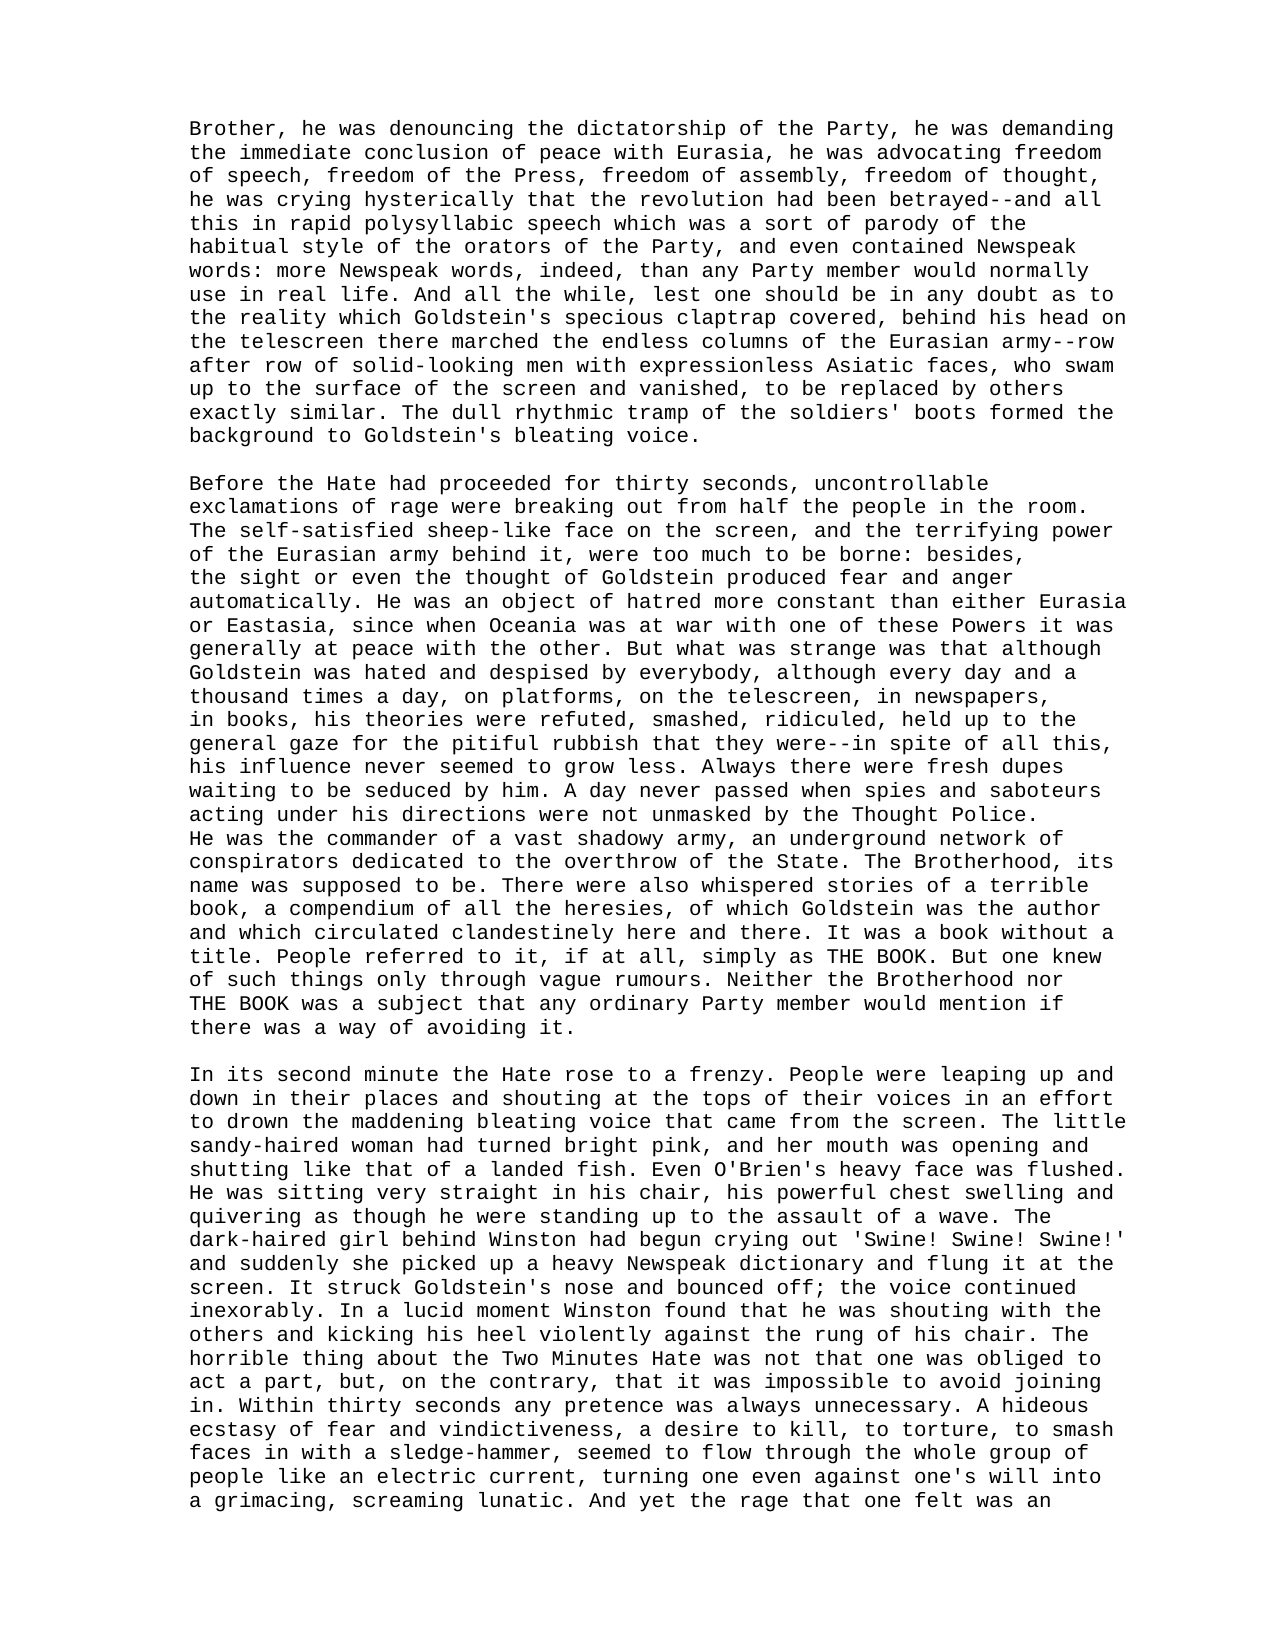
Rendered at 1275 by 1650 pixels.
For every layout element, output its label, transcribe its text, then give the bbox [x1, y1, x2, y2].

text background to Goldstein's bleating voice. Before the Hate had proceeded for thirty seconds, uncontrollable [189, 426, 1185, 496]
text He was sitting very straight in his chair, his powerful chest swelling and [189, 1182, 1185, 1206]
text others and kicking his heel violently against the rung of his chair. The [189, 1324, 1185, 1348]
text sandy-haired woman had turned bright pink, and her mouth was opening and [189, 1135, 1185, 1158]
text book, a compendium of all the heresies, of which Goldstein was the author [189, 898, 1185, 922]
text acting under his directions were not unmasked by the Thought Police. [189, 804, 1185, 827]
text of speech, freedom of the Press, freedom of assembly, freedom of thought, [189, 165, 1185, 189]
text after row of solid-looking men with expressionless Asiatic faces, who swam [189, 354, 1185, 378]
text exactly similar. The dull rhythmic tramp of the soldiers' boots formed the [189, 402, 1185, 426]
text waiting to be seduced by him. A day never passed when spies and saboteurs [189, 780, 1185, 804]
text shutting like that of a landed fish. Even O'Brien's heavy face was flushed. [189, 1158, 1185, 1182]
text the sight or even the thought of Goldstein produced fear and anger [189, 567, 1185, 591]
text THE BOOK was a subject that any ordinary Party member would mention if [189, 993, 1185, 1017]
text dark-haired girl behind Winston had begun crying out 'Swine! Swine! Swine!' [189, 1229, 1185, 1253]
text and which circulated clandestinely here and there. It was a book without a [189, 922, 1185, 946]
text there was a way of avoiding it. In its second minute the Hate rose to a frenzy. People were leaping up and [189, 1017, 1185, 1088]
text in books, his theories were refuted, smashed, ridiculed, held up to the [189, 709, 1185, 733]
text name was supposed to be. There were also whispered stories of a terrible [189, 875, 1185, 898]
text screen. It struck Goldstein's nose and bounced off; the voice continued [189, 1277, 1185, 1300]
text a grimacing, screaming lunatic. And yet the rage that one felt was an [189, 1489, 1185, 1513]
text of the Eurasian army behind it, were too much to be borne: besides, [189, 544, 1185, 567]
text to drown the maddening bleating voice that came from the screen. The little [189, 1111, 1185, 1135]
text down in their places and shouting at the tops of their voices in an effort [189, 1088, 1185, 1111]
text Goldstein was hated and despised by everybody, although every day and a [189, 662, 1185, 686]
text general gaze for the pitiful rubbish that they were--in spite of all this, [189, 733, 1185, 757]
text conspirators dedicated to the overthrow of the State. The Brotherhood, its [189, 851, 1185, 875]
text title. People referred to it, if at all, simply as THE BOOK. But one knew [189, 946, 1185, 969]
text thousand times a day, on platforms, on the telescreen, in newspapers, [189, 686, 1185, 709]
text automatically. He was an object of hatred more constant than either Eurasia [189, 591, 1185, 615]
text use in real life. And all the while, lest one should be in any doubt as to [189, 284, 1185, 307]
text the reality which Goldstein's specious claptrap covered, behind his head on [189, 307, 1185, 331]
text inexorably. In a lucid moment Winston found that he was shouting with the [189, 1300, 1185, 1324]
text the telescreen there marched the endless columns of the Eurasian army--row [189, 331, 1185, 354]
text his influence never seemed to grow less. Always there were fresh dupes [189, 757, 1185, 780]
text or Eastasia, since when Oceania was at war with one of these Powers it was [189, 615, 1185, 638]
text The self-satisfied sheep-like face on the screen, and the terrifying power [189, 520, 1185, 544]
text up to the surface of the screen and vanished, to be replaced by others [189, 378, 1185, 402]
text of such things only through vague rumours. Neither the Brotherhood nor [189, 969, 1185, 993]
text and suddenly she picked up a heavy Newspeak dictionary and flung it at the [189, 1253, 1185, 1277]
text He was the commander of a vast shadowy army, an underground network of [189, 827, 1185, 851]
text this in rapid polysyllabic speech which was a sort of parody of the [189, 213, 1185, 236]
text people like an electric current, turning one even against one's will into [189, 1466, 1185, 1489]
text generally at peace with the other. But what was strange was that although [189, 638, 1185, 662]
text the immediate conclusion of peace with Eurasia, he was advocating freedom [189, 142, 1185, 165]
text habitual style of the orators of the Party, and even contained Newspeak [189, 236, 1185, 260]
text ecstasy of fear and vindictiveness, a desire to kill, to torture, to smash [189, 1419, 1185, 1442]
text words: more Newspeak words, indeed, than any Party member would normally [189, 260, 1185, 284]
text faces in with a sledge-hammer, seemed to flow through the whole group of [189, 1442, 1185, 1466]
text he was crying hysterically that the revolution had been betrayed--and all [189, 189, 1185, 213]
text act a part, but, on the contrary, that it was impossible to avoid joining [189, 1371, 1185, 1395]
text Brother, he was denouncing the dictatorship of the Party, he was demanding [189, 118, 1185, 142]
text exclamations of rage were breaking out from half the people in the room. [189, 496, 1185, 520]
text horrible thing about the Two Minutes Hate was not that one was obliged to [189, 1348, 1185, 1371]
text in. Within thirty seconds any pretence was always unnecessary. A hideous [189, 1395, 1185, 1419]
text quivering as though he were standing up to the assault of a wave. The [189, 1206, 1185, 1229]
